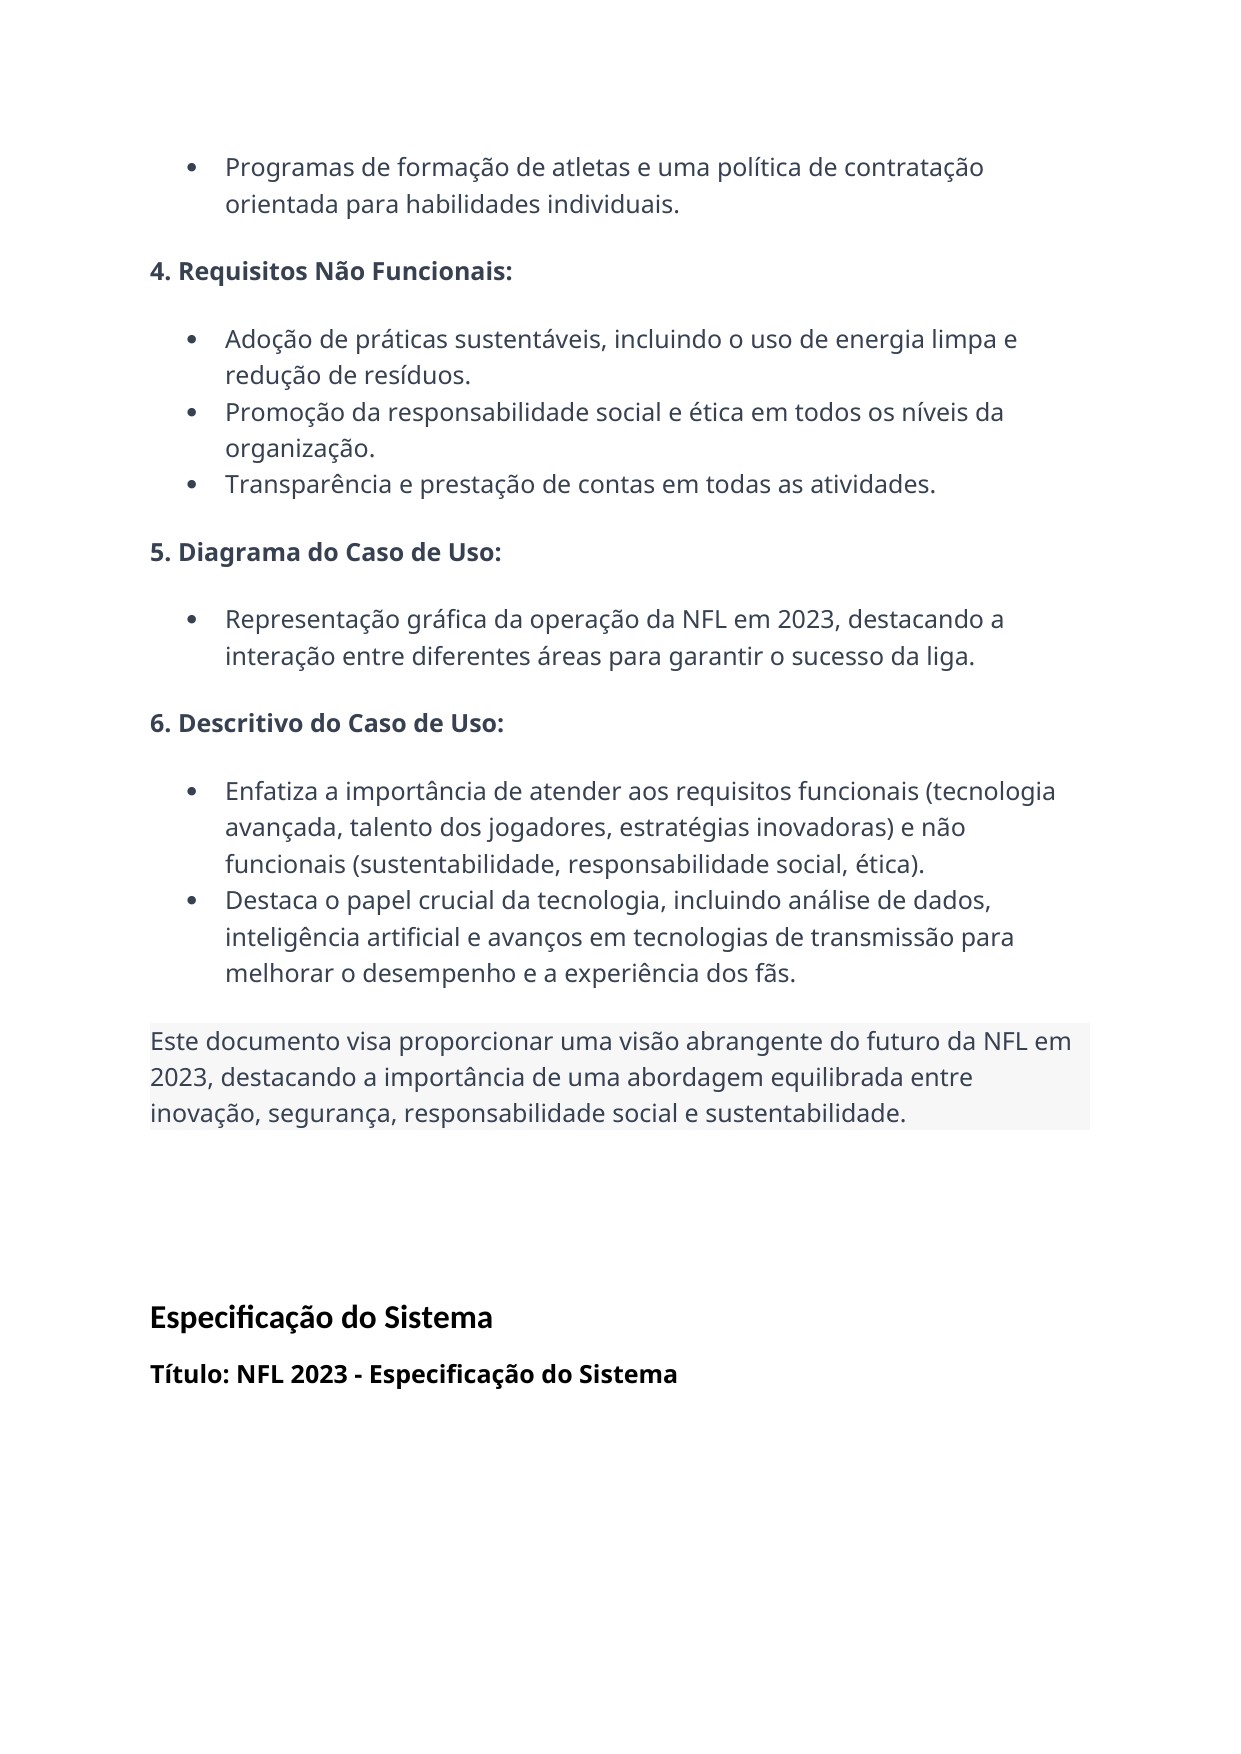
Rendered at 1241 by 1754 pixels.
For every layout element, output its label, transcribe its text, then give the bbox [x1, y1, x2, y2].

text 5. Diagrama do Caso de Uso: [150, 534, 1090, 569]
text Este documento visa proporcionar uma visão abrangente do futuro da NFL em 2023, destacando a importância de uma abordagem equilibrada entre inovação, segurança, responsabilidade social e sustentabilidade. [150, 1023, 1090, 1130]
list Destaca o papel crucial da tecnologia, incluindo análise de dados, inteligência artificial e avanços em tecnologias de transmissão para melhorar o desempenho e a experiência dos fãs. [187, 883, 1090, 989]
list Transparência e prestação de contas em todas as atividades. [187, 467, 1090, 501]
text 6. Descritivo do Caso de Uso: [150, 706, 1090, 740]
text 4. Requisitos Não Funcionais: [150, 254, 1090, 288]
list Representação gráfica da operação da NFL em 2023, destacando a interação entre diferentes áreas para garantir o sucesso da liga. [187, 602, 1090, 673]
text Título: NFL 2023 - Especificação do Sistema [150, 1356, 1090, 1391]
list Enfatiza a importância de atender aos requisitos funcionais (tecnologia avançada, talento dos jogadores, estratégias inovadoras) e não funcionais (sustentabilidade, responsabilidade social, ética). [187, 774, 1090, 881]
list Programas de formação de atletas e uma política de contratação orientada para habilidades individuais. [187, 150, 1090, 220]
text Especificação do Sistema [150, 1296, 1090, 1337]
list Promoção da responsabilidade social e ética em todos os níveis da organização. [187, 394, 1090, 465]
list Adoção de práticas sustentáveis, incluindo o uso de energia limpa e redução de resíduos. [187, 322, 1090, 392]
